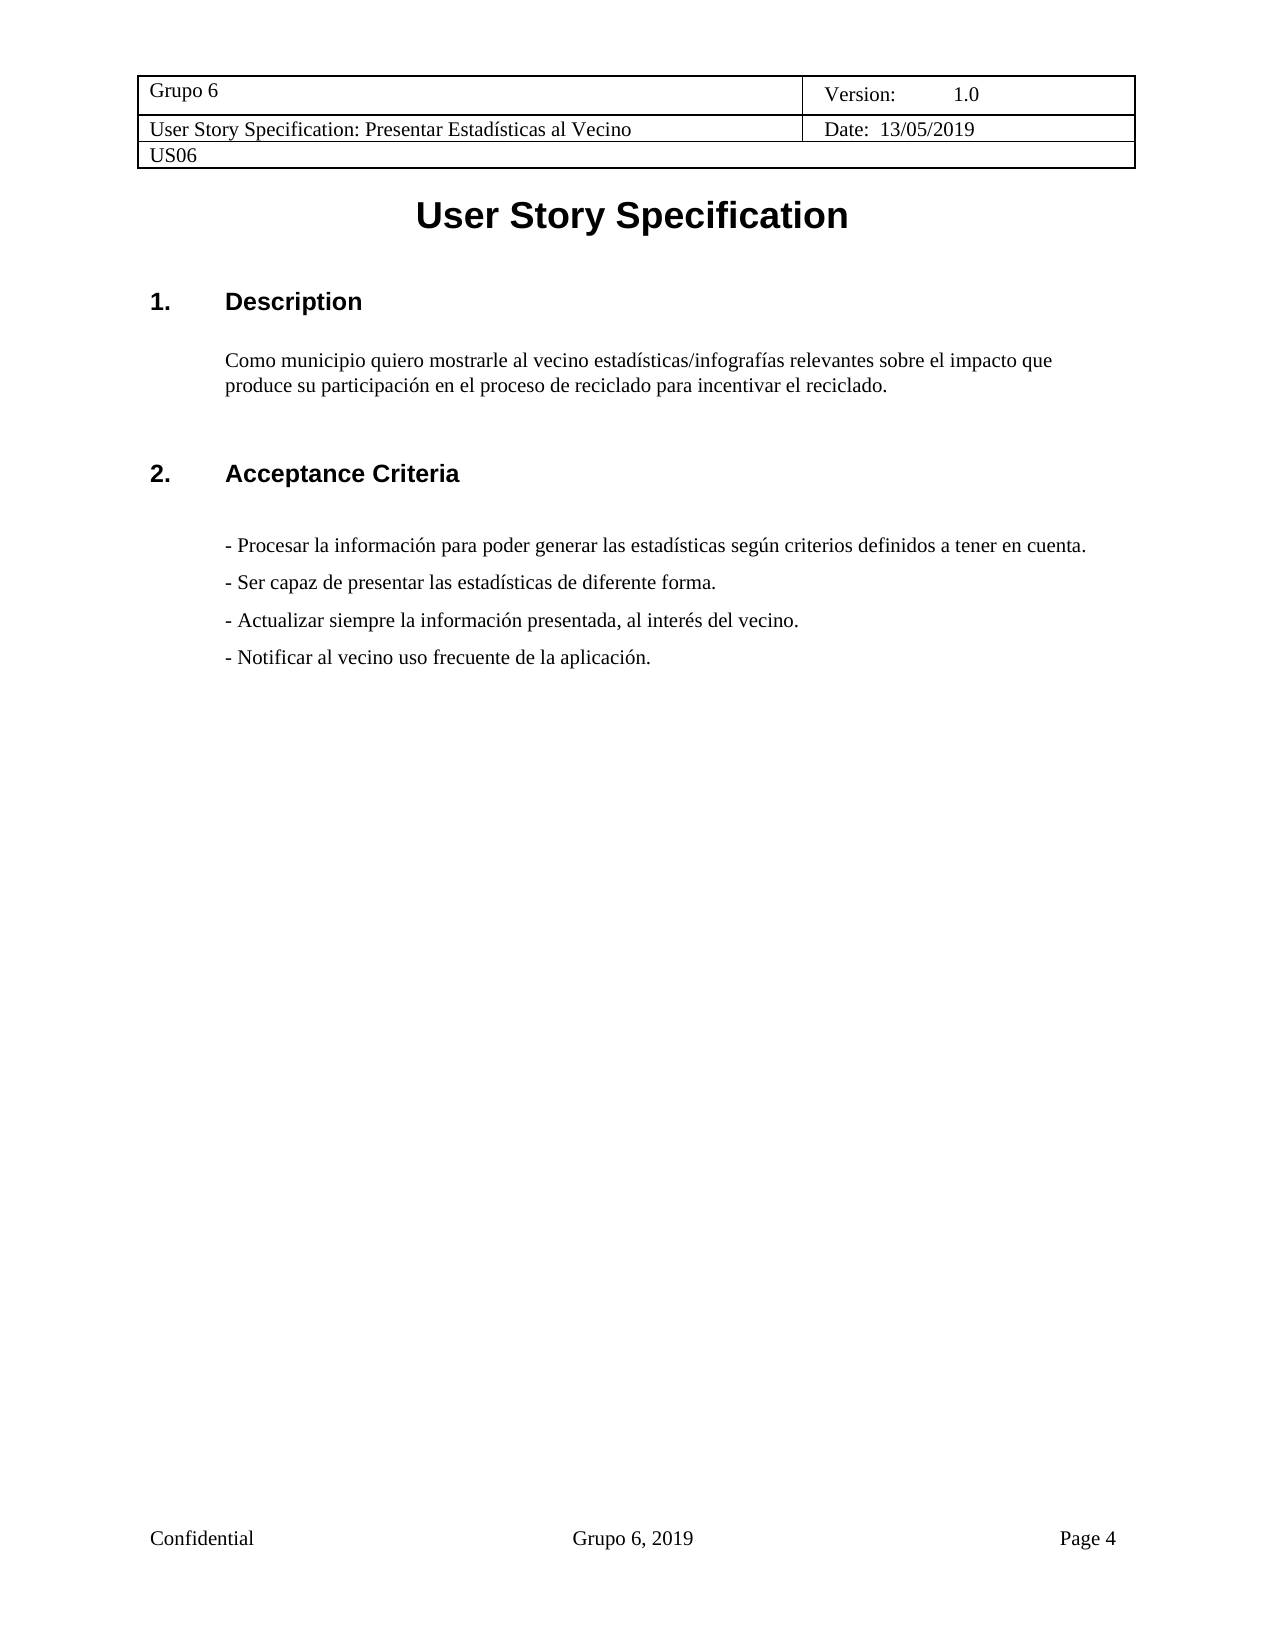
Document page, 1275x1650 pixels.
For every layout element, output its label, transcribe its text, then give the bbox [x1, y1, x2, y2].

text - Ser capaz de presentar las estadísticas de diferente forma. [225, 569, 1125, 594]
subtitle User Story Specification [150, 194, 1125, 237]
text - Notificar al vecino uso frecuente de la aplicación. [225, 644, 1125, 669]
text - Actualizar siempre la información presentada, al interés del vecino. [225, 607, 1125, 632]
text Como municipio quiero mostrarle al vecino estadísticas/infografías relevantes sobre el impacto que produce su participación en el proceso de reciclado para incentivar el reciclado. [225, 347, 1125, 397]
subtitle Acceptance Criteria [150, 459, 1125, 488]
text - Procesar la información para poder generar las estadísticas según criterios definidos a tener en cuenta. [225, 532, 1125, 557]
subtitle Description [150, 287, 1125, 316]
